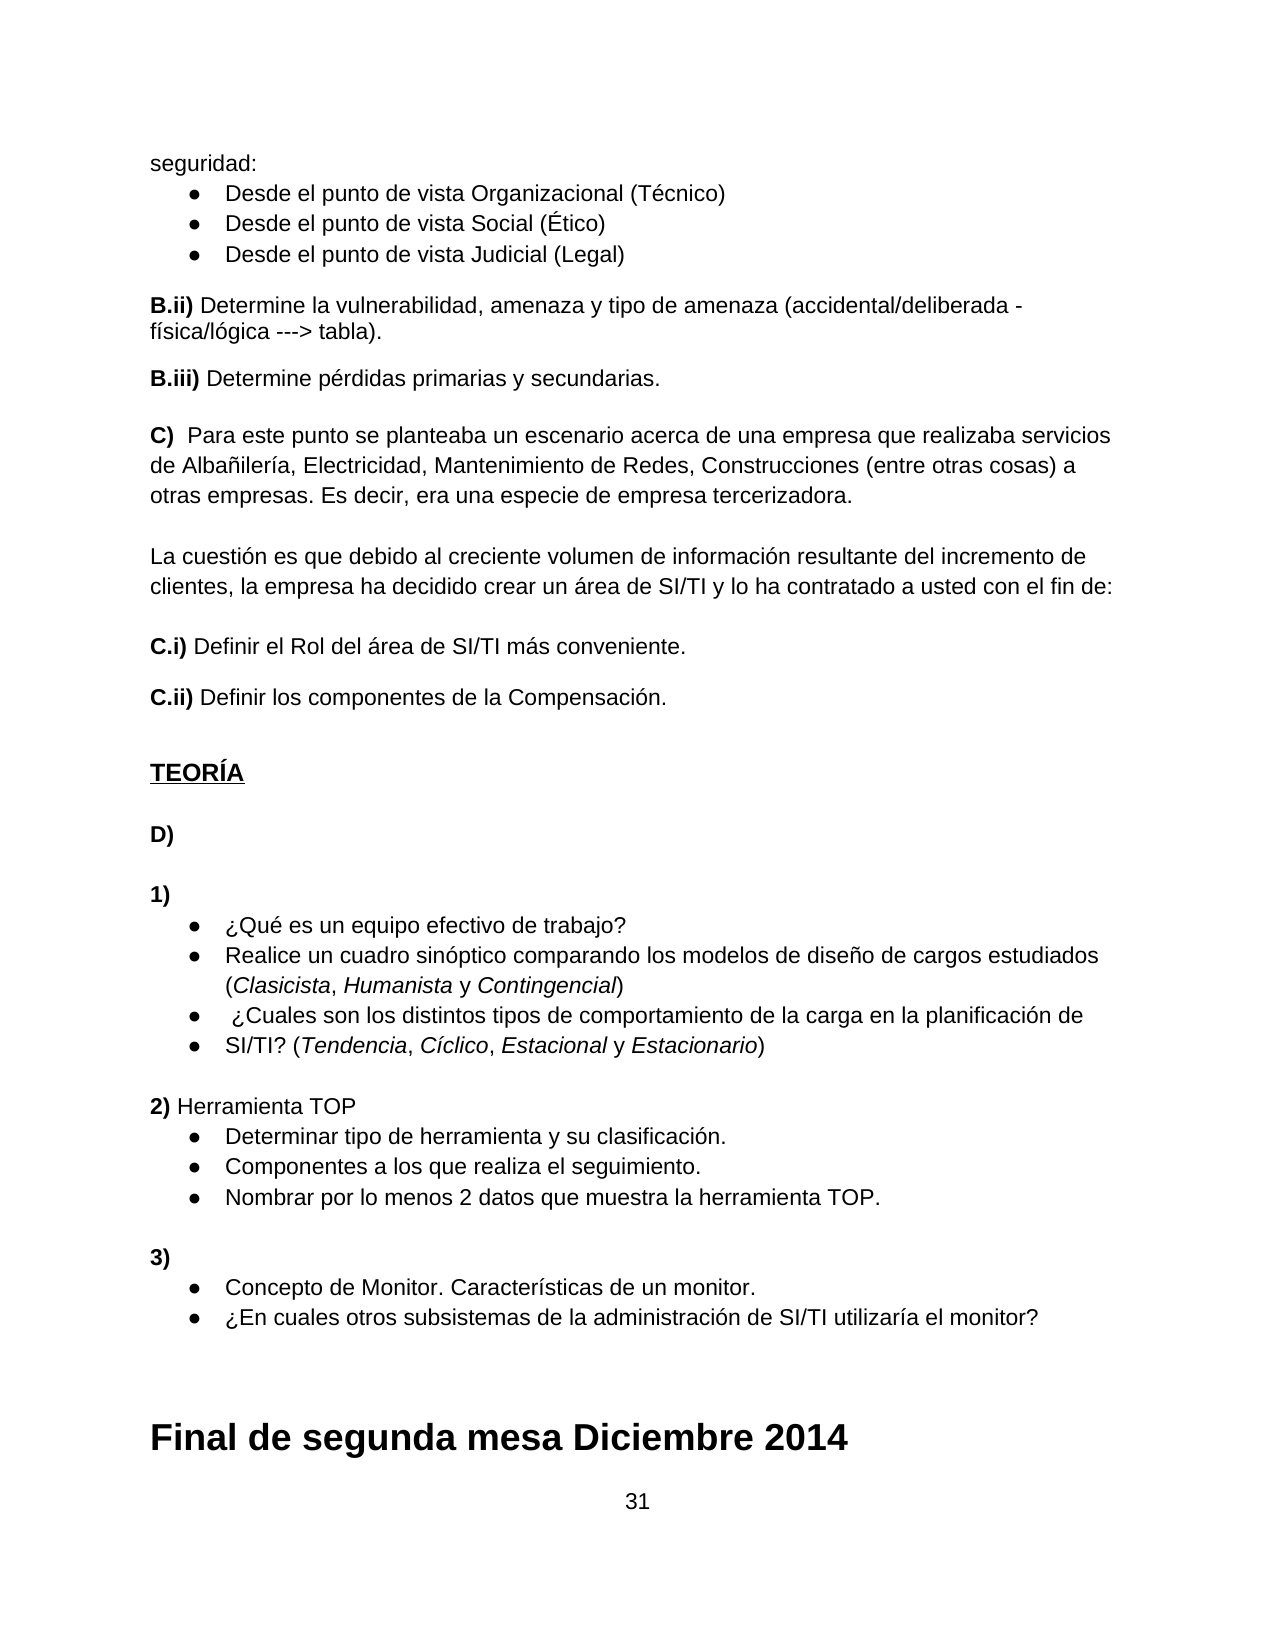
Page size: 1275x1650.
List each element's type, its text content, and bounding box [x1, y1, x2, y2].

text C.ii) Definir los componentes de la Compensación. [150, 684, 1125, 711]
list Realice un cuadro sinóptico comparando los modelos de diseño de cargos estudiados (Clasicista, Humanista y Contingencial) [187, 942, 1125, 998]
list Componentes a los que realiza el seguimiento. [187, 1153, 1125, 1180]
text B.iii) Determine pérdidas primarias y secundarias. [150, 365, 1125, 392]
text TEORÍA [150, 758, 1125, 787]
text C) Para este punto se planteaba un escenario acerca de una empresa que realizaba servicios de Albañilería, Electricidad, Mantenimiento de Redes, Construcciones (entre otras cosas) a otras empresas. Es decir, era una especie de empresa tercerizadora. [150, 422, 1125, 508]
list ¿En cuales otros subsistemas de la administración de SI/TI utilizaría el monitor? [187, 1304, 1125, 1331]
text D) [150, 821, 1125, 847]
text 3) [150, 1244, 1125, 1270]
list SI/TI? (Tendencia, Cíclico, Estacional y Estacionario) [187, 1032, 1125, 1059]
list Desde el punto de vista Social (Ético) [187, 210, 1125, 237]
list Nombrar por lo menos 2 datos que muestra la herramienta TOP. [187, 1183, 1125, 1210]
list Desde el punto de vista Judicial (Legal) [187, 241, 1125, 267]
list ¿Qué es un equipo efectivo de trabajo? [187, 912, 1125, 938]
text seguridad: [150, 150, 1125, 176]
list Desde el punto de vista Organizacional (Técnico) [187, 180, 1125, 207]
text La cuestión es que debido al creciente volumen de información resultante del incremento de clientes, la empresa ha decidido crear un área de SI/TI y lo ha contratado a usted con el fin de: [150, 543, 1125, 599]
list Determinar tipo de herramienta y su clasificación. [187, 1123, 1125, 1149]
text 1) [150, 881, 1125, 908]
text C.i) Definir el Rol del área de SI/TI más conveniente. [150, 633, 1125, 659]
list ¿Cuales son los distintos tipos de comportamiento de la carga en la planificación de [187, 1002, 1125, 1029]
text 2) Herramienta TOP [150, 1093, 1125, 1119]
list Concepto de Monitor. Características de un monitor. [187, 1274, 1125, 1301]
subtitle Final de segunda mesa Diciembre 2014 [150, 1415, 1125, 1458]
text B.ii) Determine la vulnerabilidad, amenaza y tipo de amenaza (accidental/deliberada - física/lógica ---> tabla). [150, 292, 1125, 344]
